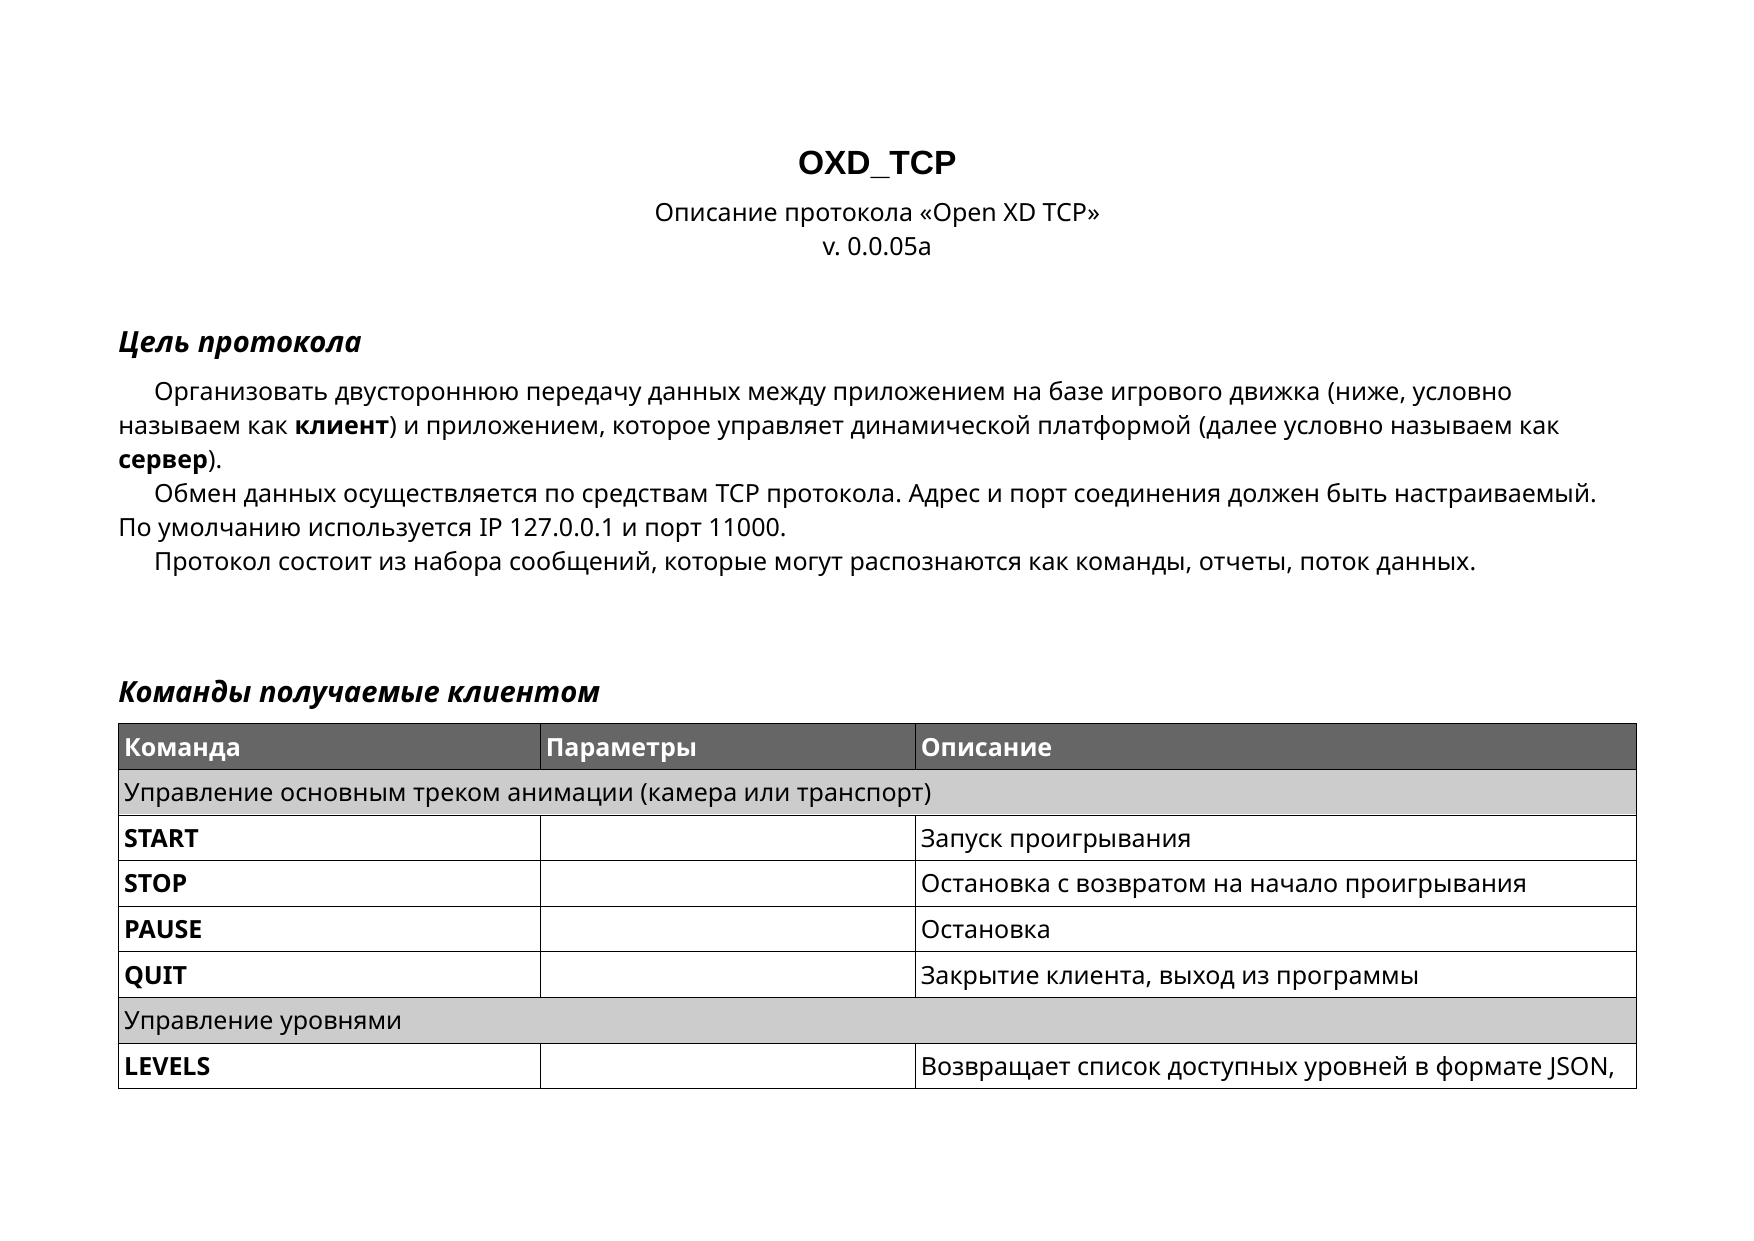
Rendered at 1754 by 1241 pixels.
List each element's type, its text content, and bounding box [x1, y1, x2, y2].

table_header Описание [916, 724, 1636, 769]
text v. 0.0.05a [118, 228, 1636, 262]
table_header Параметры [541, 724, 915, 769]
text Описание протокола «Open XD TCP» [118, 194, 1636, 228]
table_cell [541, 952, 915, 997]
text Организовать двустороннюю передачу данных между приложением на базе игрового движка (ниже, условно называем как клиент) и приложением, которое управляет динамической платформой (далее условно называем как сервер). [118, 374, 1636, 476]
table_cell Возвращает список доступных уровней в формате JSON, [916, 1044, 1636, 1088]
table_cell [541, 1044, 915, 1088]
table_cell QUIT [119, 952, 540, 997]
table_cell Закрытие клиента, выход из программы [916, 952, 1636, 997]
table_cell [541, 907, 915, 951]
table_cell START [119, 816, 540, 860]
table_cell Остановка с возвратом на начало проигрывания [916, 861, 1636, 906]
table_cell STOP [119, 861, 540, 906]
subtitle Команды получаемые клиентом [118, 671, 1636, 711]
subtitle Цель протокола [118, 321, 1636, 361]
subtitle OXD_TCP [118, 143, 1636, 182]
table_cell Остановка [916, 907, 1636, 951]
table_cell [541, 816, 915, 860]
table_cell PAUSE [119, 907, 540, 951]
table_cell Управление уровнями [119, 998, 1636, 1043]
text Протокол состоит из набора сообщений, которые могут распознаются как команды, отчеты, поток данных. [118, 544, 1636, 578]
table_cell LEVELS [119, 1044, 540, 1088]
table_cell [541, 861, 915, 906]
table_cell Запуск проигрывания [916, 816, 1636, 860]
table_cell Управление основным треком анимации (камера или транспорт) [119, 770, 1636, 814]
table_header Команда [119, 724, 540, 769]
text Обмен данных осуществляется по средствам TCP протокола. Адрес и порт соединения должен быть настраиваемый. По умолчанию используется IP 127.0.0.1 и порт 11000. [118, 476, 1636, 544]
